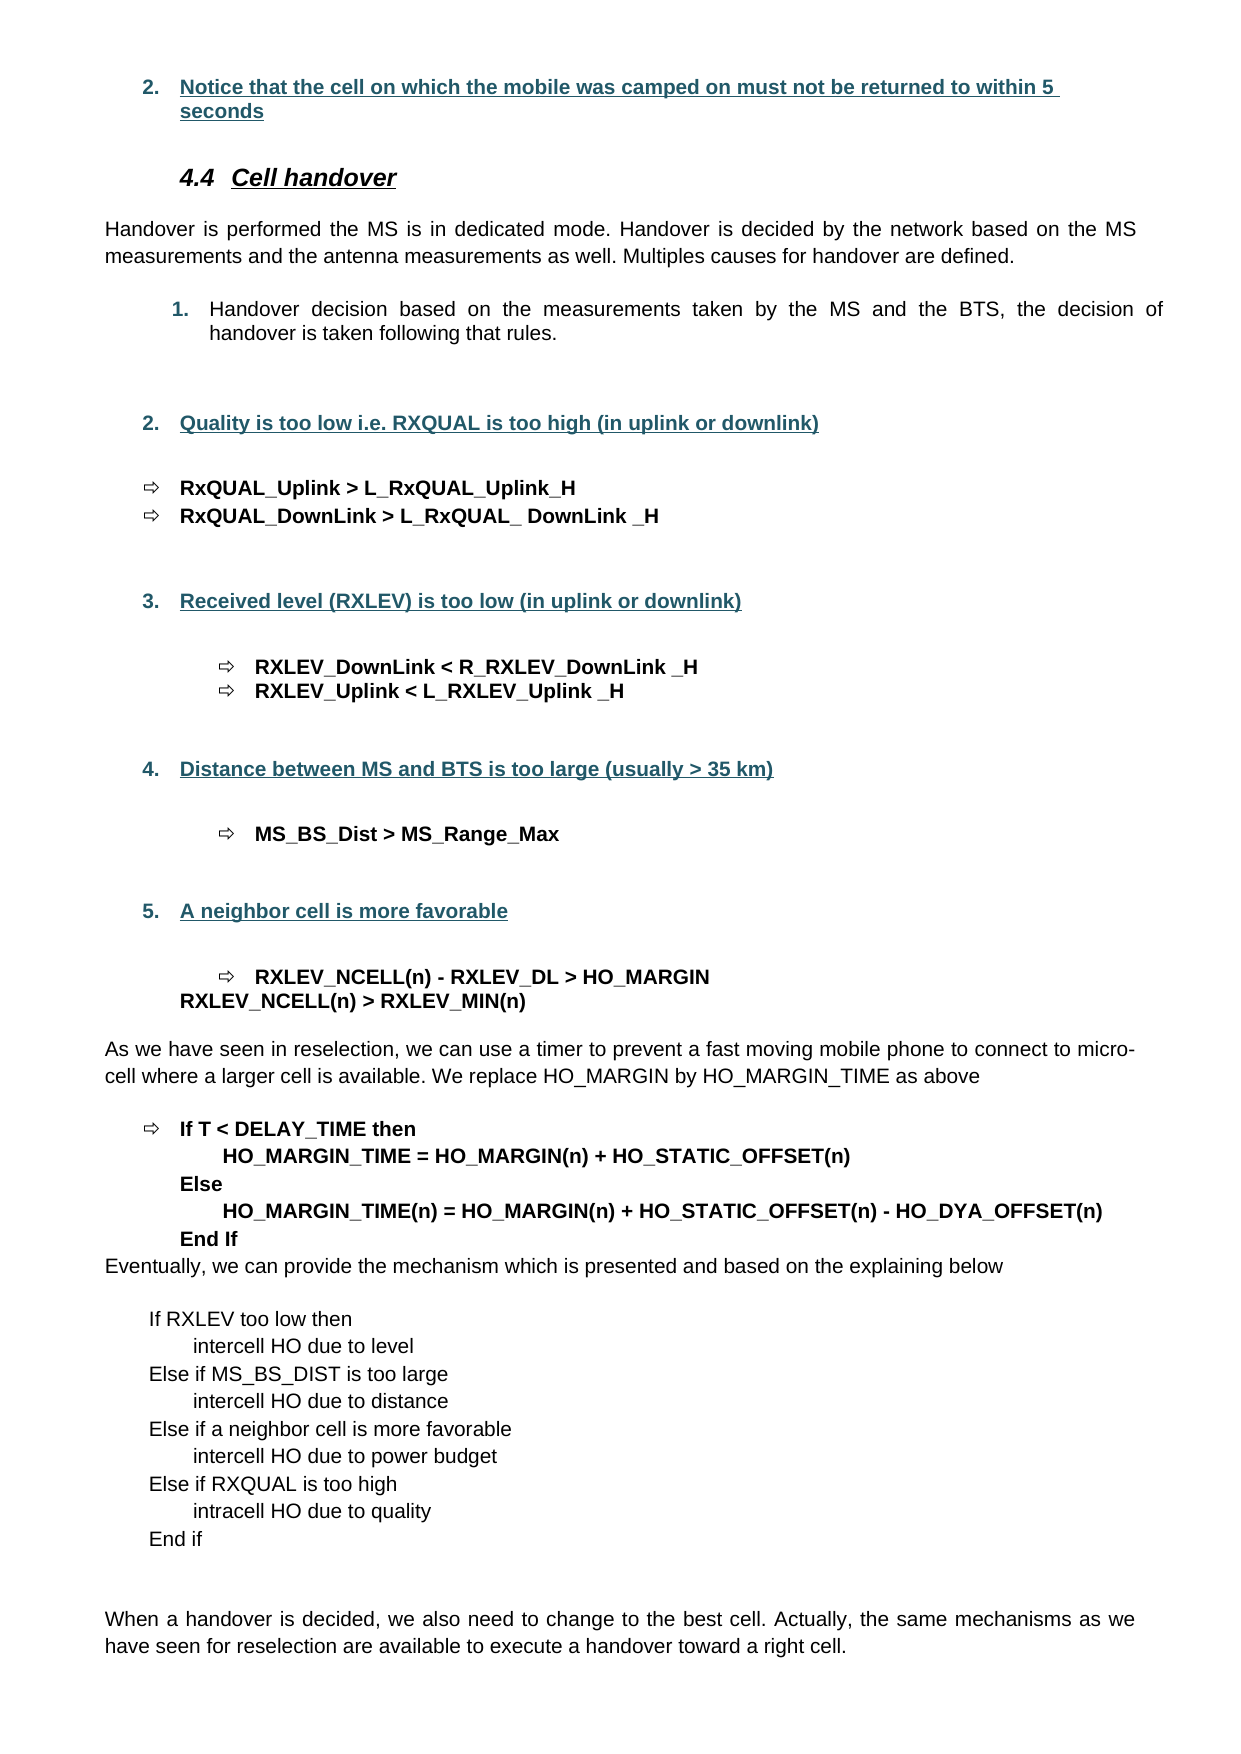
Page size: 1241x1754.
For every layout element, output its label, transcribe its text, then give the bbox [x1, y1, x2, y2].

list RXLEV_DownLink < R_RXLEV_DownLink _H [217, 654, 1165, 678]
text Eventually, we can provide the mechanism which is presented and based on the explaining below [104, 1254, 1138, 1278]
list RxQUAL_DownLink > L_RxQUAL_ DownLink _H [142, 504, 1138, 528]
text Else [179, 1172, 1138, 1196]
text HO_MARGIN_TIME(n) = HO_MARGIN(n) + HO_STATIC_OFFSET(n) - HO_DYA_OFFSET(n) [179, 1199, 1138, 1223]
list RXLEV_NCELL(n) > RXLEV_MIN(n) [179, 989, 1165, 1013]
subtitle Cell handover [179, 163, 1138, 192]
subtitle Received level (RXLEV) is too low (in uplink or downlink) [142, 589, 1138, 613]
text intercell HO due to power budget [149, 1444, 1138, 1468]
list RXLEV_NCELL(n) - RXLEV_DL > HO_MARGIN [217, 964, 1165, 989]
list MS_BS_Dist > MS_Range_Max [217, 822, 1165, 846]
text intercell HO due to level [149, 1334, 1138, 1358]
subtitle Quality is too low i.e. RXQUAL is too high (in uplink or downlink) [142, 411, 1138, 435]
text HO_MARGIN_TIME = HO_MARGIN(n) + HO_STATIC_OFFSET(n) [179, 1144, 1138, 1168]
subtitle Handover decision based on the measurements taken by the MS and the BTS, the decision of handover is taken following that rules. [172, 297, 1165, 344]
list If T < DELAY_TIME then [142, 1117, 1138, 1141]
text End If [179, 1227, 1138, 1251]
text Else if RXQUAL is too high [149, 1472, 1138, 1496]
list RxQUAL_Uplink > L_RxQUAL_Uplink_H [142, 476, 1138, 500]
text If RXLEV too low then [149, 1307, 1138, 1331]
text Else if MS_BS_DIST is too large [149, 1362, 1138, 1386]
text When a handover is decided, we also need to change to the best cell. Actually, the same mechanisms as we have seen for reselection are available to execute a handover toward a right cell. [104, 1607, 1138, 1658]
text Handover is performed the MS is in dedicated mode. Handover is decided by the network based on the MS measurements and the antenna measurements as well. Multiples causes for handover are defined. [104, 217, 1138, 268]
subtitle A neighbor cell is more favorable [142, 899, 1138, 923]
list RXLEV_Uplink < L_RXLEV_Uplink _H [217, 678, 1165, 703]
subtitle Distance between MS and BTS is too large (usually > 35 km) [142, 756, 1138, 780]
text End if [149, 1527, 1138, 1551]
text intracell HO due to quality [149, 1499, 1138, 1523]
subtitle Notice that the cell on which the mobile was camped on must not be returned to within 5 seconds [142, 75, 1138, 123]
text Else if a neighbor cell is more favorable [149, 1417, 1138, 1441]
text As we have seen in reselection, we can use a timer to prevent a fast moving mobile phone to connect to micro-cell where a larger cell is available. We replace HO_MARGIN by HO_MARGIN_TIME as above [104, 1037, 1138, 1088]
text intercell HO due to distance [149, 1389, 1138, 1413]
